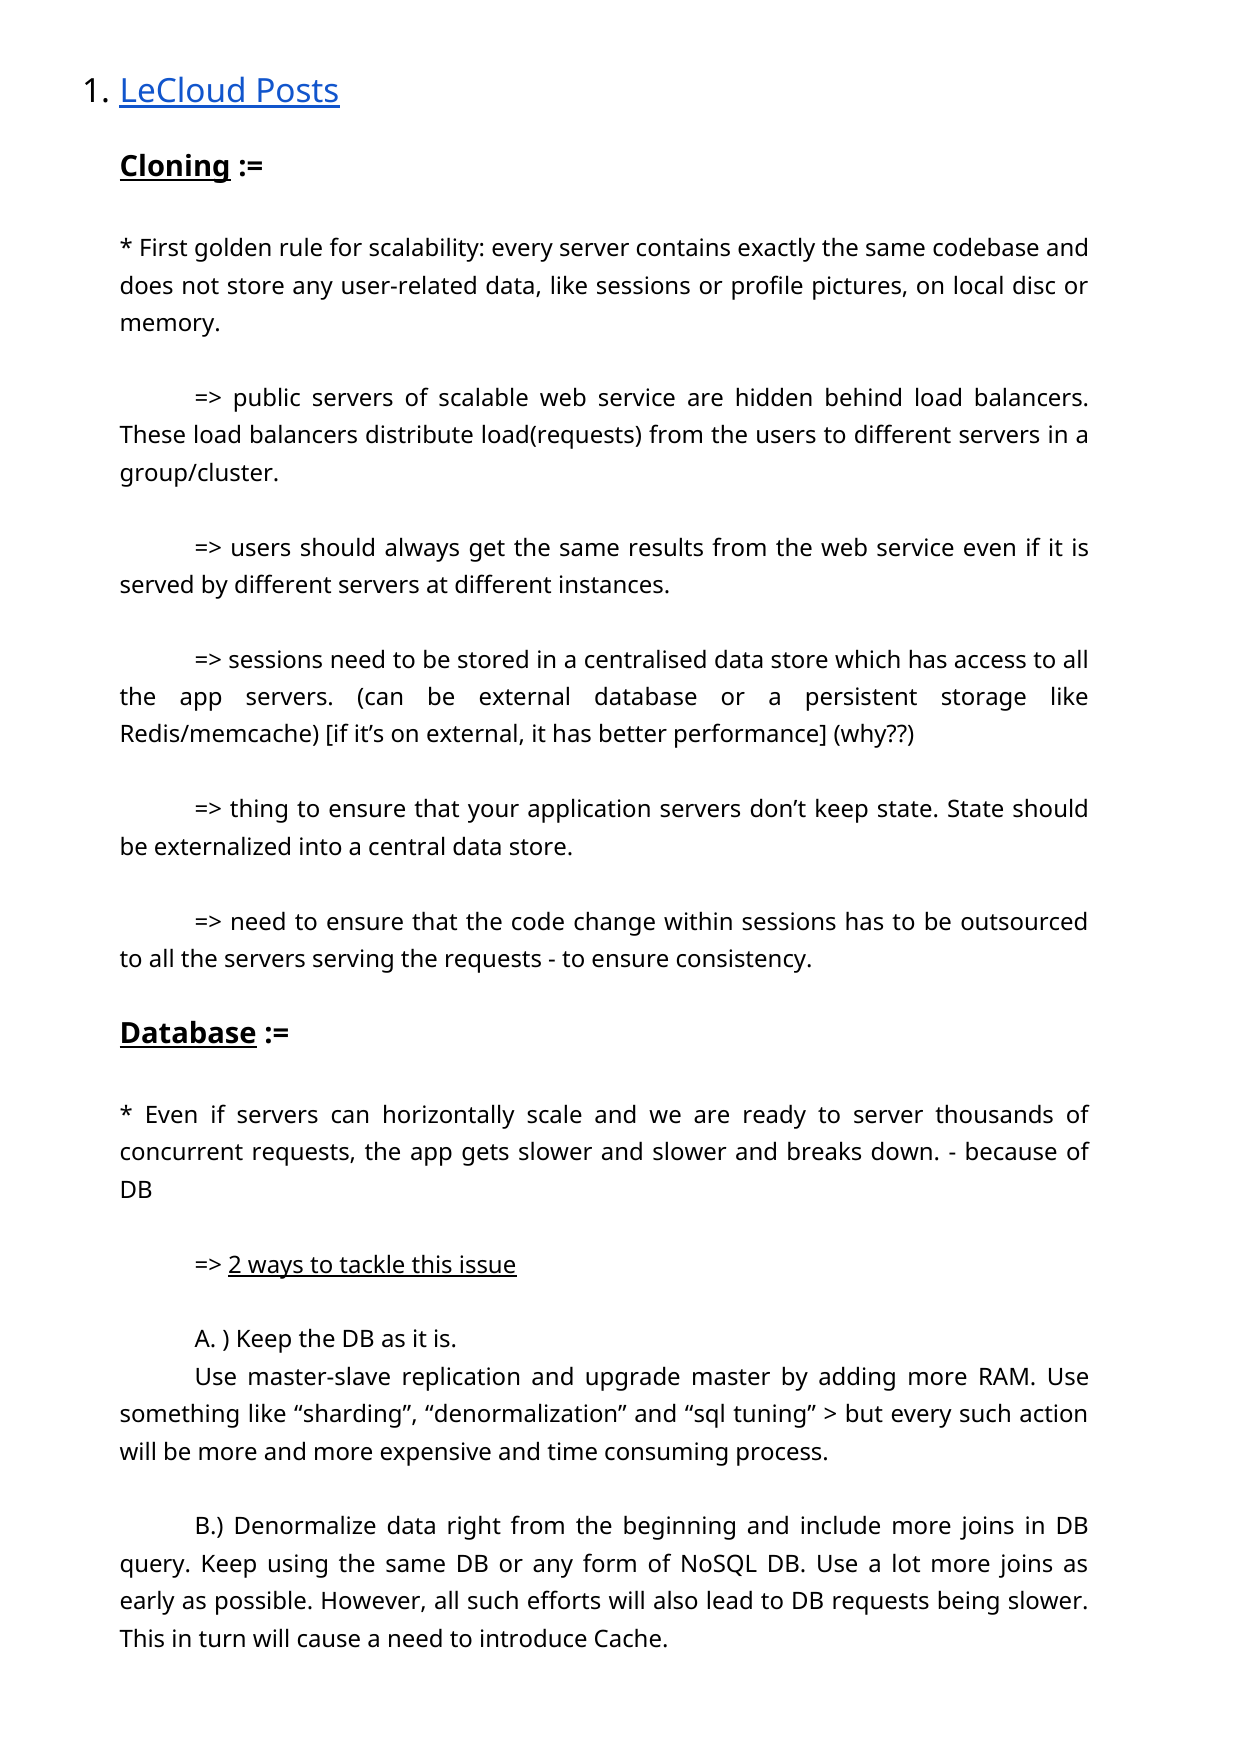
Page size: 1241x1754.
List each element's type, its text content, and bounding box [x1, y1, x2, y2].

text Use master-slave replication and upgrade master by adding more RAM. Use something like “sharding”, “denormalization” and “sql tuning” > but every such action will be more and more expensive and time consuming process. [119, 1359, 1090, 1467]
text => users should always get the same results from the web service even if it is served by different servers at different instances. [119, 530, 1090, 600]
text => 2 ways to tackle this issue [119, 1247, 1090, 1280]
text => thing to ensure that your application servers don’t keep state. State should be externalized into a central data store. [119, 792, 1090, 862]
subtitle Cloning := [119, 146, 1090, 185]
text => need to ensure that the code change within sessions has to be outsourced to all the servers serving the requests - to ensure consistency. [119, 904, 1090, 974]
text * Even if servers can horizontally scale and we are ready to server thousands of concurrent requests, the app gets slower and slower and breaks down. - because of DB [119, 1098, 1090, 1205]
text A. ) Keep the DB as it is. [119, 1322, 1090, 1355]
subtitle Database := [119, 1012, 1090, 1052]
text => sessions need to be stored in a centralised data store which has access to all the app servers. (can be external database or a persistent storage like Redis/memcache) [if it’s on external, it has better performance] (why??) [119, 642, 1090, 750]
text B.) Denormalize data right from the beginning and include more joins in DB query. Keep using the same DB or any form of NoSQL DB. Use a lot more joins as early as possible. However, all such efforts will also lead to DB requests being slower. This in turn will cause a need to introduce Cache. [119, 1509, 1090, 1654]
text * First golden rule for scalability: every server contains exactly the same codebase and does not store any user-related data, like sessions or profile pictures, on local disc or memory. [119, 231, 1090, 338]
subtitle LeCloud Posts [82, 67, 1090, 112]
text => public servers of scalable web service are hidden behind load balancers. These load balancers distribute load(requests) from the users to different servers in a group/cluster. [119, 381, 1090, 488]
